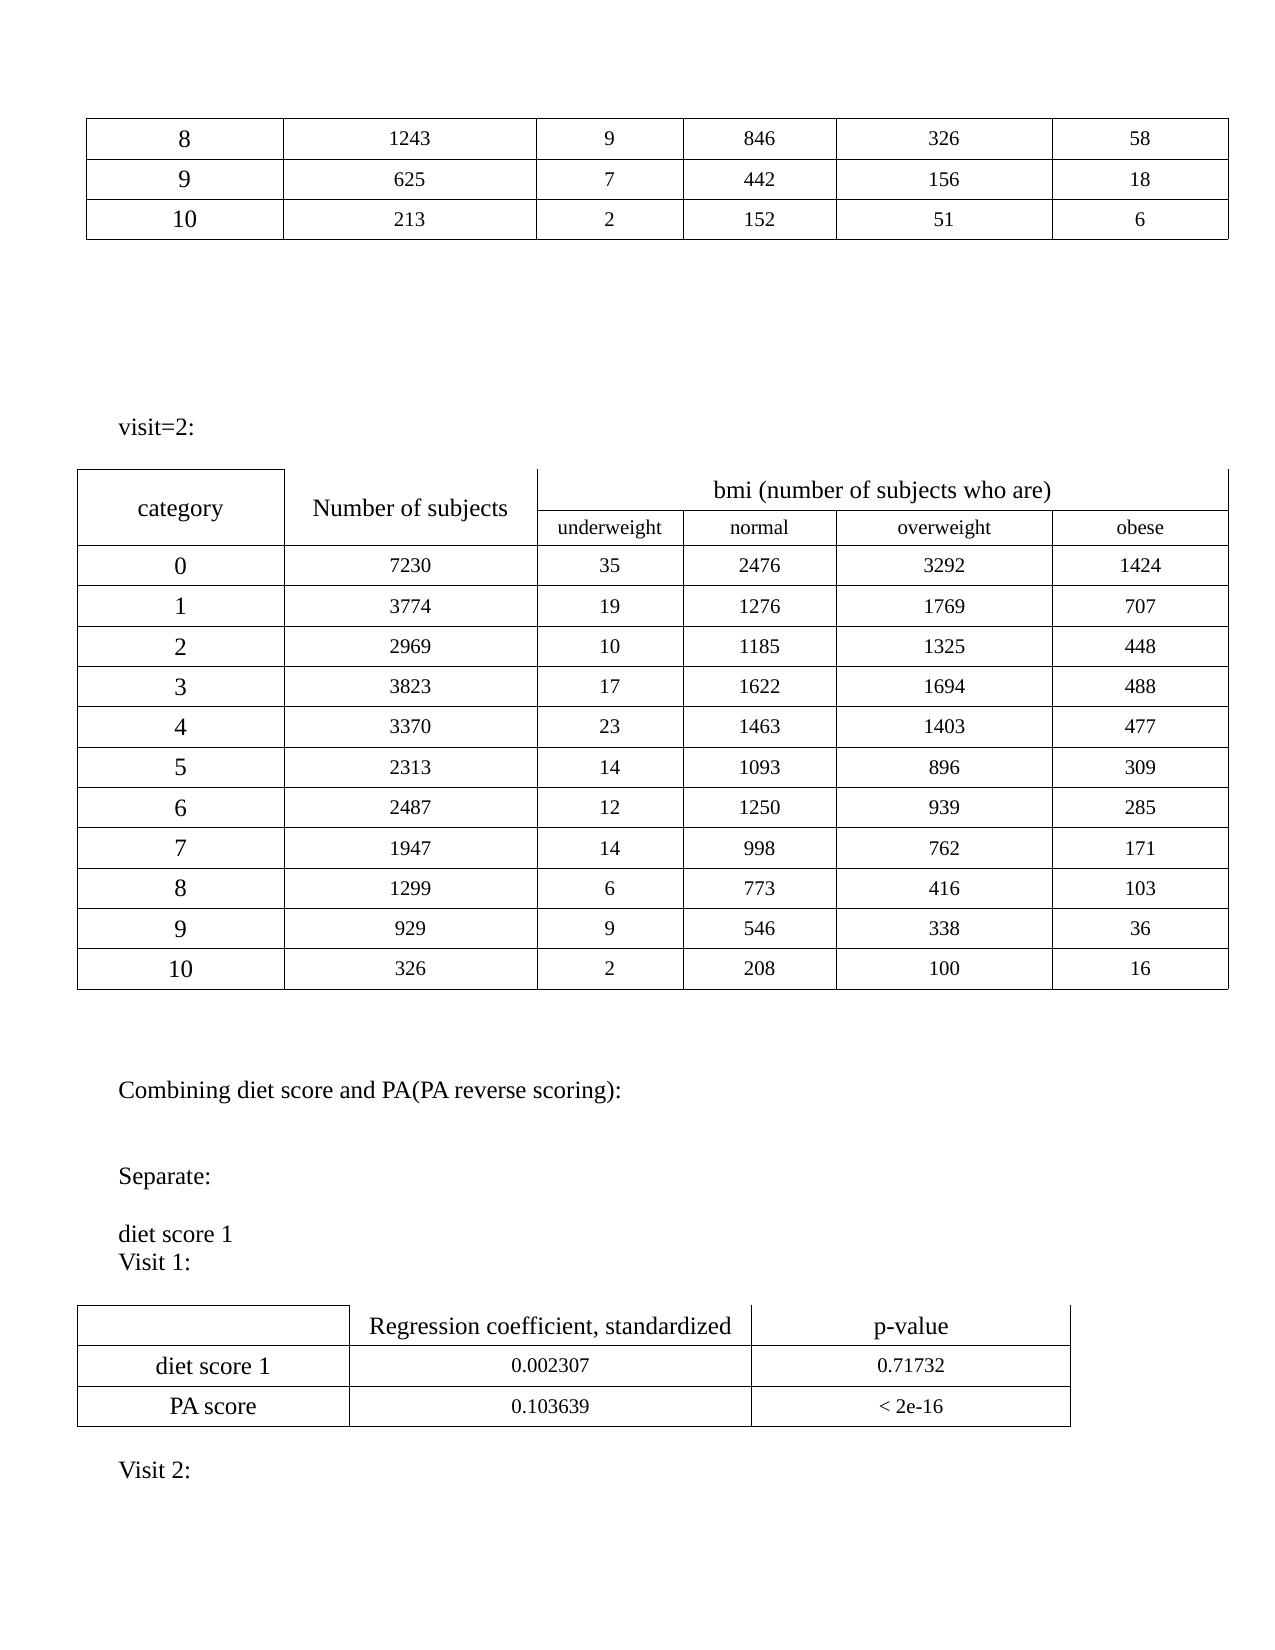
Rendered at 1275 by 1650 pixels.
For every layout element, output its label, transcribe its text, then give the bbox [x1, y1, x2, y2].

table_cell 8 [78, 869, 284, 908]
table_cell normal [684, 511, 836, 545]
text Visit 2: [118, 1455, 1157, 1483]
table_cell 1463 [684, 707, 836, 747]
table_cell 9 [87, 160, 283, 199]
table_cell 8 [87, 119, 283, 158]
table_cell 2487 [285, 788, 537, 827]
table_cell 7 [78, 828, 284, 868]
text diet score 1 [118, 1219, 1157, 1247]
table_cell 213 [284, 200, 536, 239]
table_cell 1325 [837, 627, 1052, 666]
table_header Number of subjects [285, 469, 537, 545]
table_cell 1947 [285, 828, 537, 868]
table_cell 338 [837, 909, 1052, 948]
table_header Regression coefficient, standardized [350, 1305, 751, 1345]
table_cell 896 [837, 748, 1052, 787]
table_cell 10 [87, 200, 283, 239]
table_cell 998 [684, 828, 836, 868]
table_cell 17 [538, 667, 683, 706]
table_cell 285 [1053, 788, 1228, 827]
table_cell 326 [285, 949, 537, 988]
table_cell 939 [837, 788, 1052, 827]
table_cell 1093 [684, 748, 836, 787]
table_cell 2969 [285, 627, 537, 666]
table_cell 18 [1053, 160, 1228, 199]
table_cell 2476 [684, 546, 836, 585]
table_cell 3 [78, 667, 284, 706]
table_cell overweight [837, 511, 1052, 545]
table_cell 1 [78, 586, 284, 626]
table_cell 58 [1053, 119, 1228, 158]
table_cell 171 [1053, 828, 1228, 868]
table_cell 7 [537, 160, 683, 199]
table_cell 442 [684, 160, 836, 199]
table_cell 0.002307 [350, 1346, 751, 1386]
table_cell 19 [538, 586, 683, 626]
table_cell 36 [1053, 909, 1228, 948]
table_cell 6 [538, 869, 683, 908]
table_cell 929 [285, 909, 537, 948]
table_cell 9 [537, 119, 683, 158]
table_cell 2 [537, 200, 683, 239]
table_cell 1250 [684, 788, 836, 827]
table_header [78, 1306, 349, 1345]
text visit=2: [118, 412, 1157, 440]
table_cell 2313 [285, 748, 537, 787]
table_cell 3292 [837, 546, 1052, 585]
table_cell 10 [538, 627, 683, 666]
table_cell 208 [684, 949, 836, 988]
table_cell 1769 [837, 586, 1052, 626]
table_cell 10 [78, 949, 284, 988]
text Visit 1: [118, 1247, 1157, 1276]
table_cell 3823 [285, 667, 537, 706]
table_cell 7230 [285, 546, 537, 585]
table_cell 3774 [285, 586, 537, 626]
table_cell 6 [1053, 200, 1228, 239]
table_cell 9 [78, 909, 284, 948]
table_cell 762 [837, 828, 1052, 868]
table_cell obese [1053, 511, 1228, 545]
table_cell 1403 [837, 707, 1052, 747]
text Combining diet score and PA(PA reverse scoring): [118, 1075, 1157, 1104]
table_cell 625 [284, 160, 536, 199]
table_cell 1694 [837, 667, 1052, 706]
table_cell 488 [1053, 667, 1228, 706]
table_cell 103 [1053, 869, 1228, 908]
table_cell PA score [78, 1387, 349, 1426]
table_cell 707 [1053, 586, 1228, 626]
table_cell 100 [837, 949, 1052, 988]
table_cell 1185 [684, 627, 836, 666]
table_cell 35 [538, 546, 683, 585]
table_cell 156 [837, 160, 1052, 199]
table_cell 416 [837, 869, 1052, 908]
table_cell 477 [1053, 707, 1228, 747]
table_cell 152 [684, 200, 836, 239]
table_cell 0 [78, 546, 284, 585]
table_cell < 2e-16 [752, 1387, 1070, 1426]
table_cell 14 [538, 748, 683, 787]
table_cell underweight [538, 511, 683, 545]
table_cell 12 [538, 788, 683, 827]
table_cell 326 [837, 119, 1052, 158]
text Separate: [118, 1161, 1157, 1190]
table_cell diet score 1 [78, 1346, 349, 1386]
table_cell 2 [78, 627, 284, 666]
table_cell 1299 [285, 869, 537, 908]
table_cell 1622 [684, 667, 836, 706]
table_cell 448 [1053, 627, 1228, 666]
table_cell 2 [538, 949, 683, 988]
table_cell 1243 [284, 119, 536, 158]
table_cell 1424 [1053, 546, 1228, 585]
table_cell 51 [837, 200, 1052, 239]
table_cell 0.71732 [752, 1346, 1070, 1386]
table_header category [78, 470, 284, 545]
table_cell 3370 [285, 707, 537, 747]
table_cell 23 [538, 707, 683, 747]
table_cell 1276 [684, 586, 836, 626]
table_cell 846 [684, 119, 836, 158]
table_cell 14 [538, 828, 683, 868]
table_cell 546 [684, 909, 836, 948]
table_cell 5 [78, 748, 284, 787]
table_cell 309 [1053, 748, 1228, 787]
table_cell 6 [78, 788, 284, 827]
table_cell 4 [78, 707, 284, 747]
table_cell 0.103639 [350, 1387, 751, 1426]
table_cell 9 [538, 909, 683, 948]
table_header bmi (number of subjects who are) [538, 469, 1228, 509]
table_cell 773 [684, 869, 836, 908]
table_cell 16 [1053, 949, 1228, 988]
table_header p-value [752, 1305, 1070, 1345]
